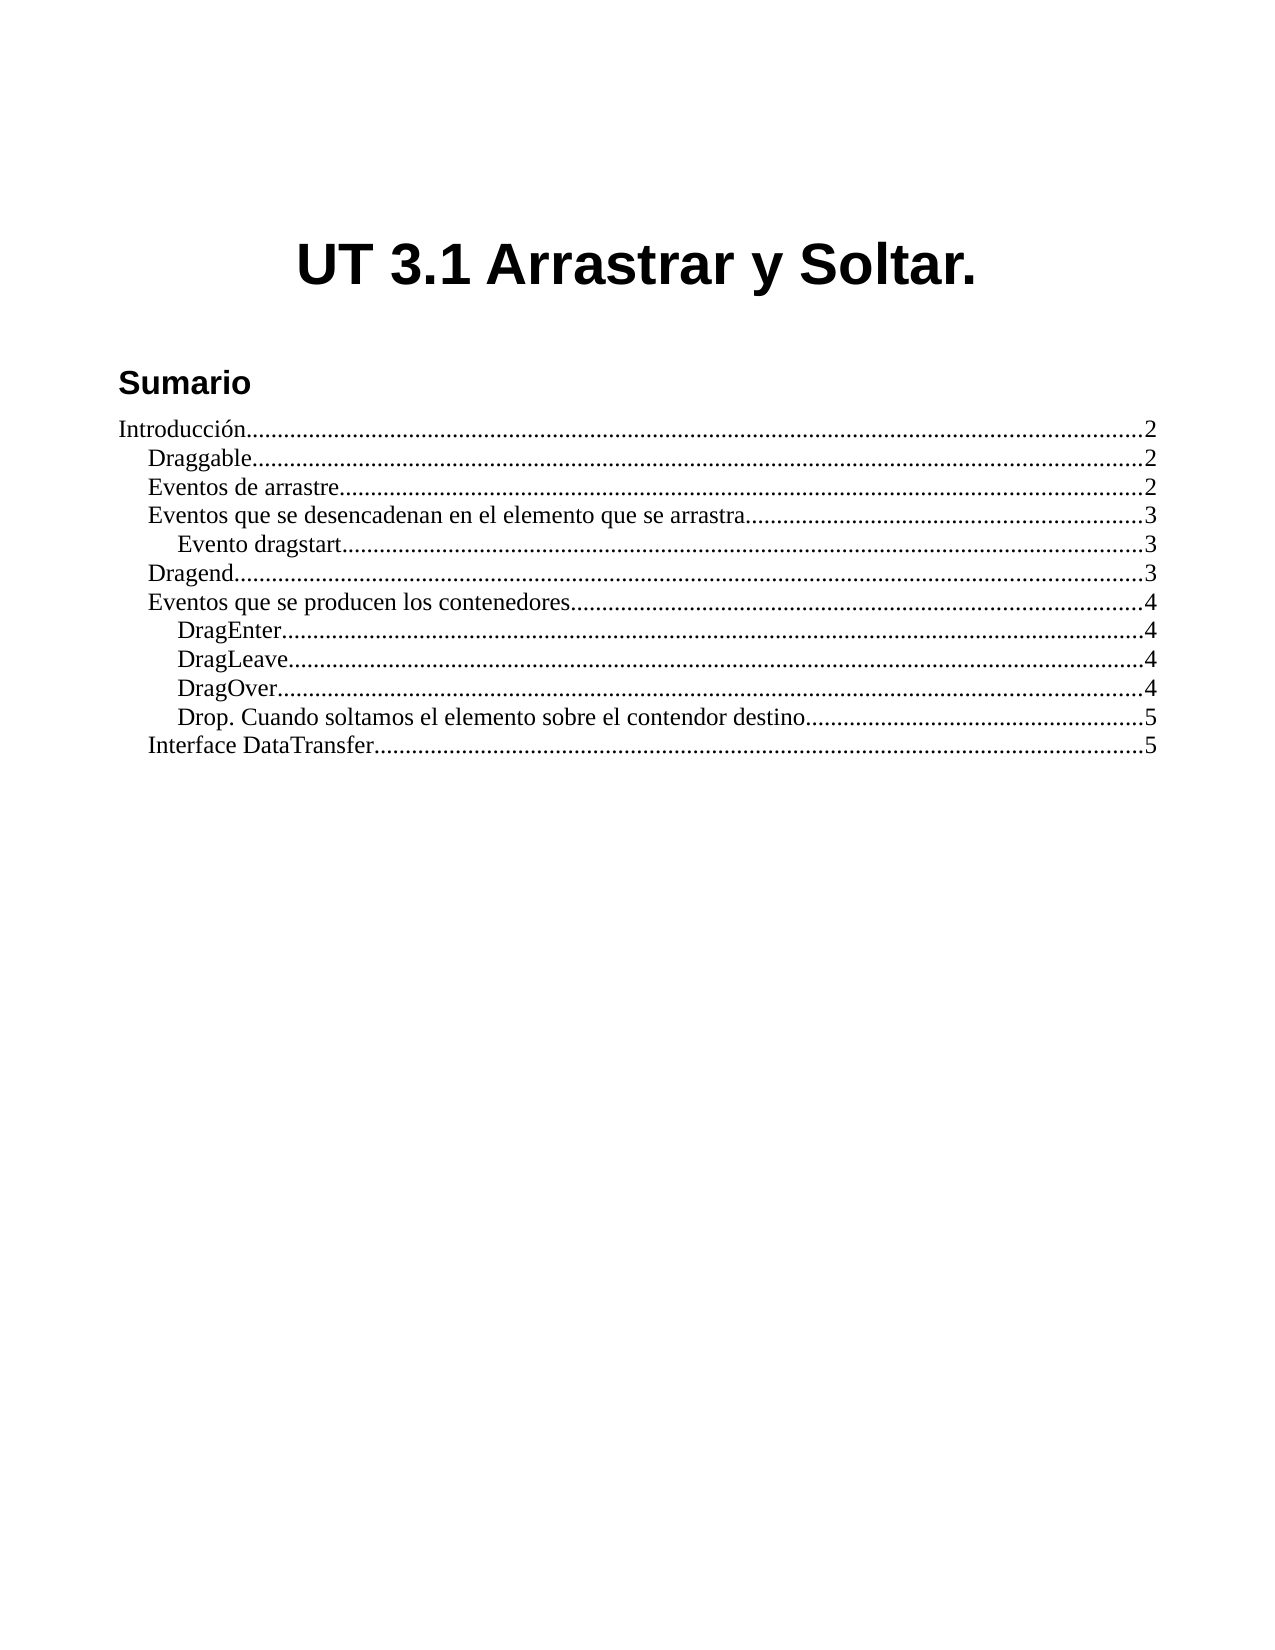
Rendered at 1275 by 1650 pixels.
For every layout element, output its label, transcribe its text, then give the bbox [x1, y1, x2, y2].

text Eventos que se producen los contenedores 4 [148, 587, 1157, 616]
text Draggable 2 [148, 443, 1157, 472]
text Eventos que se desencadenan en el elemento que se arrastra. 3 [148, 501, 1157, 529]
text Interface DataTransfer 5 [148, 731, 1157, 759]
text Introducción. 2 [118, 414, 1157, 443]
text DragLeave 4 [177, 644, 1157, 673]
text DragOver 4 [177, 673, 1157, 702]
text DragEnter 4 [177, 616, 1157, 644]
text Evento dragstart. 3 [177, 529, 1157, 558]
text Dragend. 3 [148, 558, 1157, 587]
subtitle Sumario [118, 363, 1157, 402]
text Eventos de arrastre 2 [148, 472, 1157, 501]
text Drop. Cuando soltamos el elemento sobre el contendor destino. 5 [177, 702, 1157, 731]
title UT 3.1 Arrastrar y Soltar. [118, 230, 1157, 297]
